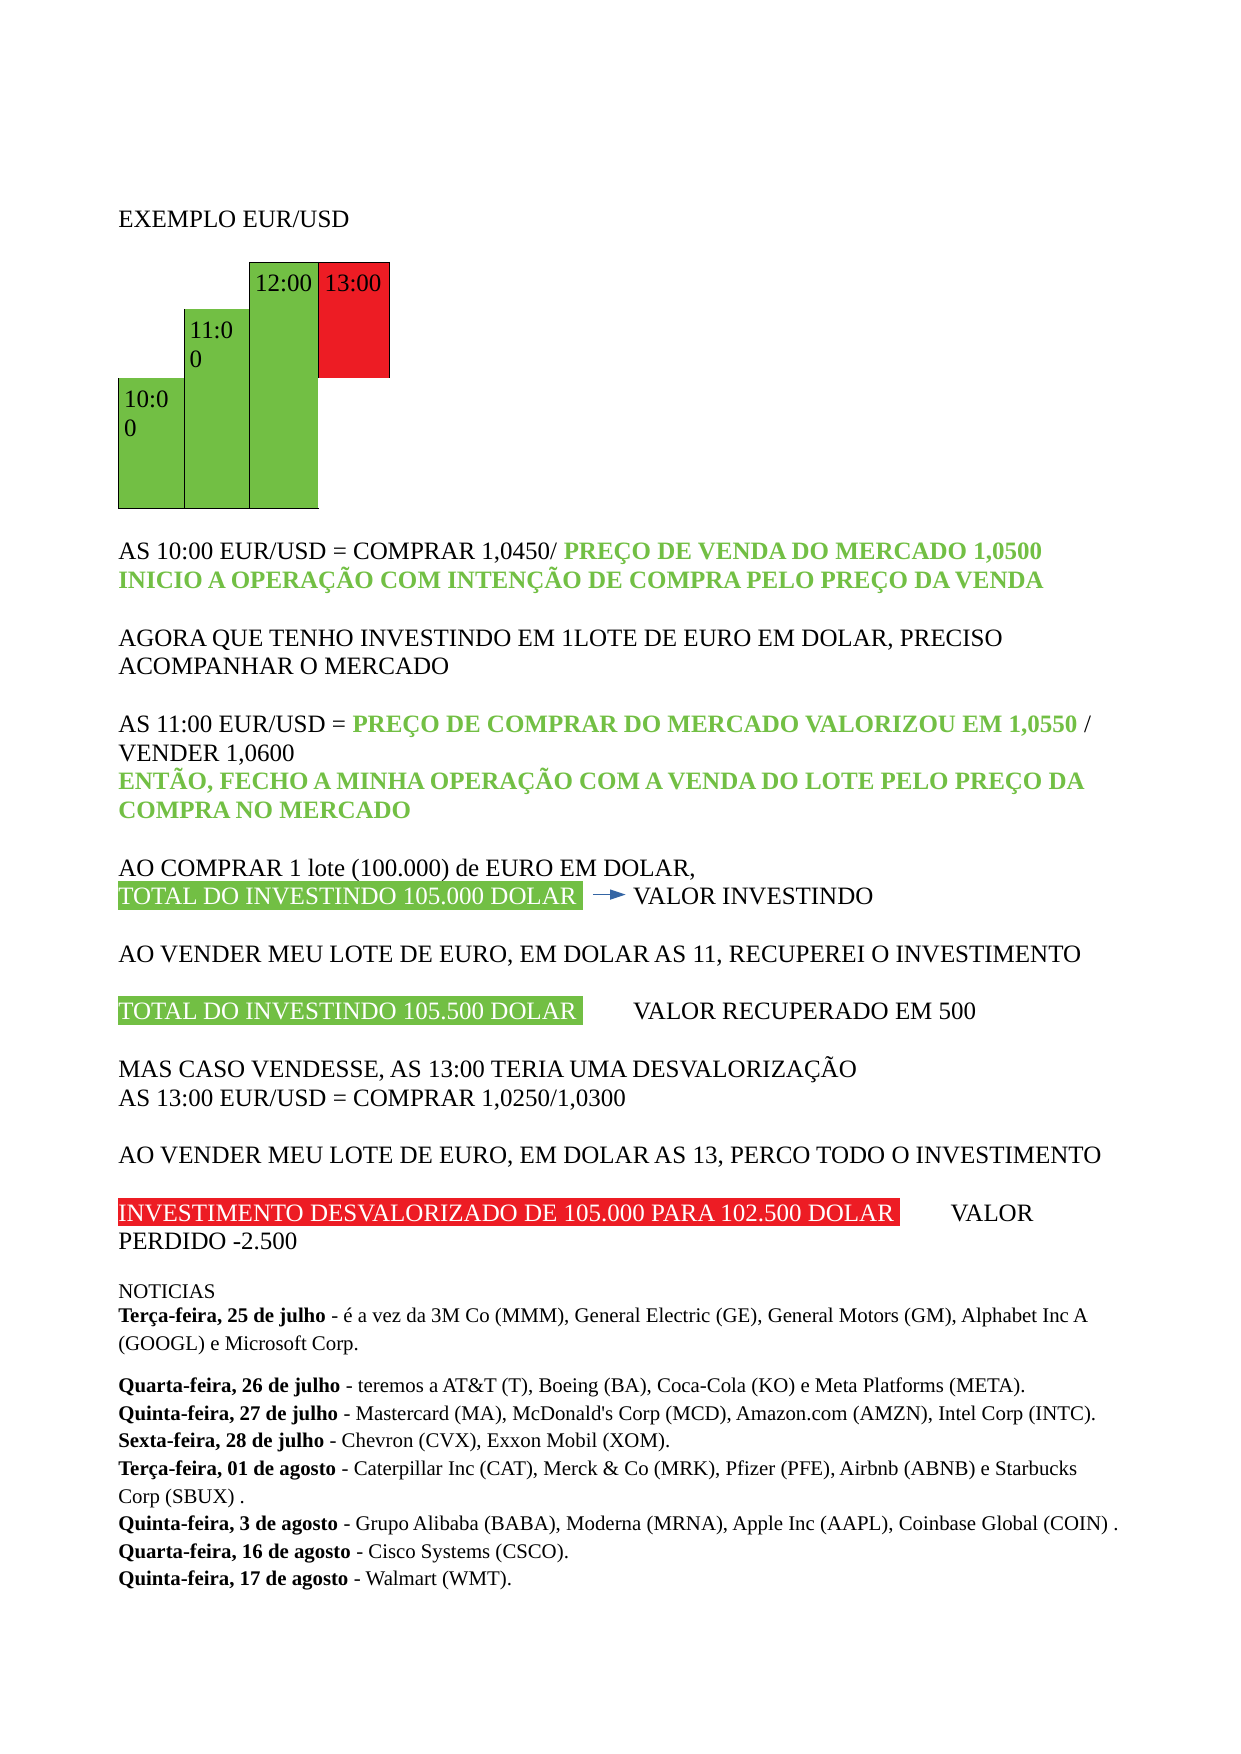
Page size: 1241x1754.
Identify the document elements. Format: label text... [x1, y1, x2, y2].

table_cell [319, 378, 389, 508]
text TOTAL DO INVESTINDO 105.500 DOLAR VALOR RECUPERADO EM 500 [118, 996, 1122, 1025]
table_cell 11:00 [185, 309, 249, 378]
text AGORA QUE TENHO INVESTINDO EM 1LOTE DE EURO EM DOLAR, PRECISO ACOMPANHAR O MERCADO [118, 623, 1122, 680]
text AS 11:00 EUR/USD = PREÇO DE COMPRAR DO MERCADO VALORIZOU EM 1,0550 / VENDER 1,0600 [118, 709, 1122, 766]
text AO VENDER MEU LOTE DE EURO, EM DOLAR AS 13, PERCO TODO O INVESTIMENTO [118, 1140, 1122, 1169]
table_cell [250, 378, 318, 508]
text AS 13:00 EUR/USD = COMPRAR 1,0250/1,0300 [118, 1083, 1122, 1111]
text Quarta-feira, 26 de julho - teremos a AT&T (T), Boeing (BA), Coca-Cola (KO) e Meta Platforms (META). [118, 1373, 1122, 1397]
text Quarta-feira, 16 de agosto - Cisco Systems (CSCO). [118, 1539, 1122, 1563]
text Quinta-feira, 17 de agosto - Walmart (WMT). [118, 1566, 1122, 1590]
table_header [119, 262, 184, 309]
text EXEMPLO EUR/USD [118, 204, 1122, 233]
text Quinta-feira, 3 de agosto - Grupo Alibaba (BABA), Moderna (MRNA), Apple Inc (AAPL), Coinbase Global (COIN) . [118, 1511, 1122, 1535]
table_cell [185, 378, 249, 508]
text Terça-feira, 01 de agosto - Caterpillar Inc (CAT), Merck & Co (MRK), Pfizer (PFE), Airbnb (ABNB) e Starbucks Corp (SBUX) . [118, 1456, 1122, 1508]
table_header 13:00 [319, 263, 389, 309]
text TOTAL DO INVESTINDO 105.000 DOLAR VALOR INVESTINDO [118, 881, 1122, 910]
text AO VENDER MEU LOTE DE EURO, EM DOLAR AS 11, RECUPEREI O INVESTIMENTO [118, 939, 1122, 968]
text MAS CASO VENDESSE, AS 13:00 TERIA UMA DESVALORIZAÇÃO [118, 1054, 1122, 1083]
text NOTICIAS [118, 1279, 1122, 1303]
text AO COMPRAR 1 lote (100.000) de EURO EM DOLAR, [118, 853, 1122, 881]
text ENTÃO, FECHO A MINHA OPERAÇÃO COM A VENDA DO LOTE PELO PREÇO DA COMPRA NO MERCADO [118, 766, 1122, 824]
text Sexta-feira, 28 de julho - Chevron (CVX), Exxon Mobil (XOM). [118, 1428, 1122, 1452]
text AS 10:00 EUR/USD = COMPRAR 1,0450/ PREÇO DE VENDA DO MERCADO 1,0500 INICIO A OPERAÇÃO COM INTENÇÃO DE COMPRA PELO PREÇO DA VENDA [118, 536, 1122, 594]
text Terça-feira, 25 de julho - é a vez da 3M Co (MMM), General Electric (GE), General Motors (GM), Alphabet Inc A (GOOGL) e Microsoft Corp. [118, 1303, 1122, 1355]
table_header [185, 263, 249, 309]
table_cell [119, 309, 184, 378]
text Quinta-feira, 27 de julho - Mastercard (MA), McDonald's Corp (MCD), Amazon.com (AMZN), Intel Corp (INTC). [118, 1401, 1122, 1425]
text INVESTIMENTO DESVALORIZADO DE 105.000 PARA 102.500 DOLAR VALOR PERDIDO -2.500 [118, 1198, 1122, 1255]
table_header 12:00 [250, 263, 318, 309]
table_cell [250, 309, 318, 378]
table_cell 10:00 [119, 378, 184, 508]
table_cell [319, 309, 389, 378]
